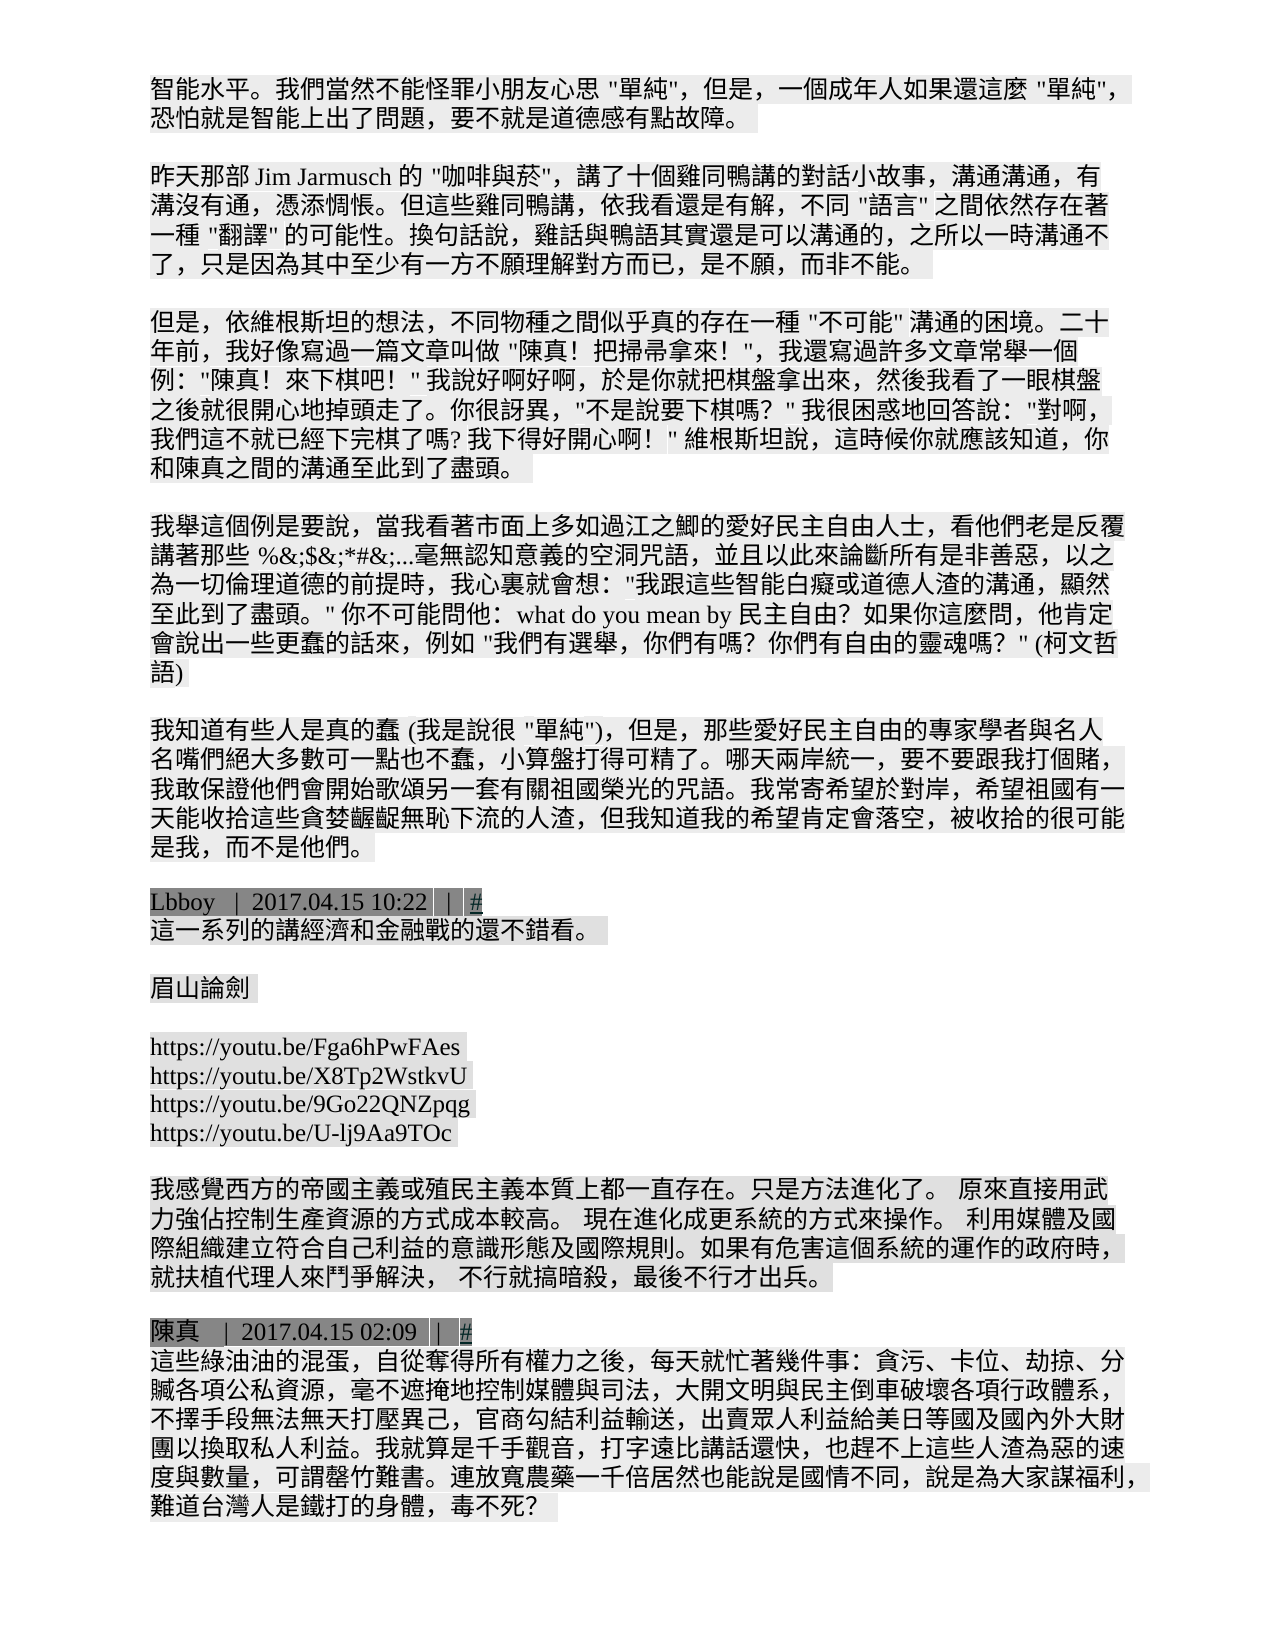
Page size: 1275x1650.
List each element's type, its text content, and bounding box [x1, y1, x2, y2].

text 對，陳平的想法我幾乎都認同。 我常感到不解，就算是一個像我一樣的門外漢，對經濟、金融與貨幣學近乎一無所知的外行人，光是觀察各項經濟與外匯政策的實際運作狀況，理應也可以輕易看出裏頭極其明顯的不一致；特別是西方強權例如美國，講的跟做的居然完全不一樣，整天指控他人的那些罪行，自己卻是最大的犯罪者。比方說什麼外匯操控國黑名單，世界上還會有比美元操控得更厲害的嗎？不但操控，而且誰敢不從，肯定是要抄家滅國的；整天說什麼自由貿易，可是，美國又哪裏貿易自由了？全是鬼扯蛋。對它怎麼有利，它就給出一個什麼樣的名稱與說詞。 我不知道念財經金融的人是怎樣？面對這麼多的不一致、這麼多的鬼扯蛋，會不會念到口吐白沫、念到精神錯亂？就好像什麼民主自由與人權一樣，如雷灌耳，一樣是鬼扯蛋，整天像在念咒語或什麼通關密碼一樣，%&;$&;*#&;...究竟何意，全然不詳，那只是一種辨別敵我的暗號密碼，一種燒殺擄掠的藉口。把全世界所有的恐怖攻擊加起來再乘以一百然後再平方，肯定都還沒有美國一個國家所犯下的血腥罪行還多。 我很不喜歡講智力，但往往還是得講它，因為似乎世上許多痛苦與悲劇因它而起。許多時候我還真是很懷疑人們的智力，心裏常納悶："天啊！這樣的智能居然也能識字，而且還能做研究、還在大學教書、還得了什麼碗糕獎？" 特別是那些念社會科學或人文的人，不是一堆愛好民主自由人士或什麼人權鬥士嗎？寫起文章，講起話來，感覺就像小時候大家寫作文，不管寫哪一種題目，總是會寫到說要 "拯救水深火熱的大陸同胞"，"讓他們也可以享受民主自由的甜美果實"，幾乎就是這樣一種智能水平。我們當然不能怪罪小朋友心思 "單純"，但是，一個成年人如果還這麼 "單純"，恐怕就是智能上出了問題，要不就是道德感有點故障。 昨天那部Jim Jarmusch 的 "咖啡與菸"，講了十個雞同鴨講的對話小故事，溝通溝通，有溝沒有通，憑添惆悵。但這些雞同鴨講，依我看還是有解，不同 "語言" 之間依然存在著一種 "翻譯" 的可能性。換句話說，雞話與鴨語其實還是可以溝通的，之所以一時溝通不了，只是因為其中至少有一方不願理解對方而已，是不願，而非不能。 但是，依維根斯坦的想法，不同物種之間似乎真的存在一種 "不可能" 溝通的困境。二十年前，我好像寫過一篇文章叫做 "陳真！把掃帚拿來！"，我還寫過許多文章常舉一個例："陳真！來下棋吧！" 我說好啊好啊，於是你就把棋盤拿出來，然後我看了一眼棋盤之後就很開心地掉頭走了。你很訝異，"不是說要下棋嗎？" 我很困惑地回答說："對啊，我們這不就已經下完棋了嗎? 我下得好開心啊！" 維根斯坦說，這時候你就應該知道，你和陳真之間的溝通至此到了盡頭。 我舉這個例是要說，當我看著市面上多如過江之鯽的愛好民主自由人士，看他們老是反覆講著那些 %&;$&;*#&;...毫無認知意義的空洞咒語，並且以此來論斷所有是非善惡，以之為一切倫理道德的前提時，我心裏就會想："我跟這些智能白癡或道德人渣的溝通，顯然至此到了盡頭。" 你不可能問他：what do you mean by 民主自由？如果你這麼問，他肯定會說出一些更蠢的話來，例如 "我們有選舉，你們有嗎？你們有自由的靈魂嗎？" (柯文哲語) 我知道有些人是真的蠢 (我是說很 "單純")，但是，那些愛好民主自由的專家學者與名人名嘴們絕大多數可一點也不蠢，小算盤打得可精了。哪天兩岸統一，要不要跟我打個賭，我敢保證他們會開始歌頌另一套有關祖國榮光的咒語。我常寄希望於對岸，希望祖國有一天能收拾這些貪婪齷齪無恥下流的人渣，但我知道我的希望肯定會落空，被收拾的很可能是我，而不是他們。 [150, 75, 1125, 862]
text 這些綠油油的混蛋，自從奪得所有權力之後，每天就忙著幾件事：貪污、卡位、劫掠、分贓各項公私資源，毫不遮掩地控制媒體與司法，大開文明與民主倒車破壞各項行政體系，不擇手段無法無天打壓異己，官商勾結利益輸送，出賣眾人利益給美日等國及國內外大財團以換取私人利益。我就算是千手觀音，打字遠比講話還快，也趕不上這些人渣為惡的速度與數量，可謂罄竹難書。連放寬農藥一千倍居然也能說是國情不同，說是為大家謀福利，難道台灣人是鐵打的身體，毒不死？ 這世界的惡，因其外在規模不同，有大有小，大至數千萬條人命的傷亡與流離失所，小至一個鼻屎大的鬼島政客及其同路人之貪婪無恥私慾橫流及無法無天，但在人心這一點上，善惡卻不因其外在規模區分大小。天使和魔鬼一樣，大小在其自身，不在其住所，偌大的善惡往往就藏在那細微之處，方寸之間。 長年窩居小島，見識不過幾米大小，瑣碎貧乏，無足可觀。但即便如此細小，許多時候依然讓常讓感到一種驚訝與絕望。人真可怕，人心之惡往往超乎想像。 當我們被自身或他人的醜惡包圍，免不了就特別渴望美麗與良善，希望給自己帶來一點救贖，也許因為如此，於是我們有了音樂，有了繪畫，有了影像和文字，有了思想，乃至有了意味著乾淨與純粹的數學與邏輯，就像一種輓歌，一種墓誌銘，記載著我們關於這個世界的最後一點記憶。但是，世界是否還記得我們？ 昨天去看Jim Jarmusch的 "咖啡與菸"，由十多個沒有故事的短篇故事組成，有點搞笑，最後卻出乎我意料冒出馬勒 (Gustav Mahler)的一首曲子-- "我被世界給遺忘了" (Ich bin der Welt abhanden gekommen)。這是馬勒根據十九世紀德國詩人Friedrich Rückert 的詩作所譜成的五首樂曲之一。劇中老人不知道是不是幻聽，垂死之際(？)，居然隱約能聽到這首樂曲彷彿從天際傳來。詩是這麼唱的，我翻譯如下： 我已被世界遺忘 為了她，我蹉跎多少光陰歲月 世界卻已經很久沒有我的消息 人們可能認為我早已離開人世 是死或活，對我已無足輕重 我亦無可反駁 因為，對這世界來說 我確實已然死去 死於塵世喧囂 安息於寂靜之所 我孤獨地活在我的天堂之中 我的愛情，我的歌。 陳真 2017. 04. 15. =============== 中廣音樂網、寶島網被迫停播 羅智強批：綠營一貫權力邏輯 三立新聞網 2017.04.14 記者陳彥宇／台北報導 中國廣播公司晚間（14日）表示，國家傳播委員會（NCC）在今天下班前派專人送公文到中廣，中廣被迫宣布在今日晚上12點全面停播寶島網與音樂網的所有節目。對此，前總統府副秘書長羅智強抨擊，這是綠營一貫的「非我族類，殛之誅之」的作為。 中廣公司表示，NCC人員於今（14）日下班後持裁決書，前往中廣要求今晚立即停播中廣音樂網（FM96.3）與中廣寶島網（FM105.9），否則將移送法辦，中廣決定今晚24時關閉兩台廣播發射，全面停播。 ===================== 農藥殘留超標歐盟千倍? 陳時中:各國國情不同 新頭殼newtalk &;#124; 陳奕 綜合報導 2017.04.13 國民黨立法院黨團30日在立法院舉行記者會，痛批農委會突然放寬食物的農藥殘留標準，是為了圖利特定廠商與國外勢力，置全民健康於不顧。 圖：翻攝消基會臉書 針對衛福部打算放寬部分蔬果的農藥殘留量，有些項目竟然高出歐盟千倍，衛福部長陳時中今 (13) 日在立法院接受記者採訪時表示，農藥殘留的偵測極限，各國國情不同。 衛福部食藥署上月發佈預告修正「農藥殘留容許量標準」，就遭質疑標準比國際寬鬆。有媒體指出，農藥殺菌劑「普拔克」，在龍眼、木瓜、番荔枝、鳳梨、紅毛丹、百香果、芒果、荔枝等8項水果，從原本比照歐盟的0.01ppm，到目前可容許殘留10ppm，放寬1000倍。另外，蓮霧、番石榴和無花果等3項水果，從原先比照歐盟的0.01ppm，到可容許殘留9ppm，相當於放寬900倍，而美國、日本、澳洲的規定更嚴，在上述這些水果中都不得檢出「普拔克」。 除了「普拔克」，農藥「賜滅芬」在國內原本規定不得檢出，現在可允許在桃、李、枇杷、蓮霧、番石榴、楊桃殘留2ppm；農藥「速殺氟」在芒果的殘留容許量以往和美、日、澳一樣不得檢出，歐盟標準為0.01ppm，這次修正殘留容許量卻為0.5ppm。 針對外界的批評，衛福部食藥署和農委會防檢局在11日還特地舉行聯合記者會，說明各國訂標準是以國內作物的栽培種類、狀況及國民取食情形為優先，並沒有規定各國訂的容許值要一樣。 至於放寬農藥殘留是否會影響台灣水果的外銷，衛福部和農委會則一致表示不會受到影響。 [150, 1347, 1125, 1550]
text 陳真 | 2017.04.15 02:09 | # [150, 1317, 1125, 1347]
text 這一系列的講經濟和金融戰的還不錯看。 眉山論劍 https://youtu.be/Fga6hPwFAes https://youtu.be/X8Tp2WstkvU https://youtu.be/9Go22QNZpqg https://youtu.be/U-lj9Aa9TOc 我感覺西方的帝國主義或殖民主義本質上都一直存在。只是方法進化了。 原來直接用武力強佔控制生產資源的方式成本較高。 現在進化成更系統的方式來操作。 利用媒體及國際組織建立符合自己利益的意識形態及國際規則。如果有危害這個系統的運作的政府時，就扶植代理人來鬥爭解決， 不行就搞暗殺，最後不行才出兵。 [150, 916, 1125, 1292]
text Lbboy | 2017.04.15 10:22 | # [150, 887, 1125, 916]
